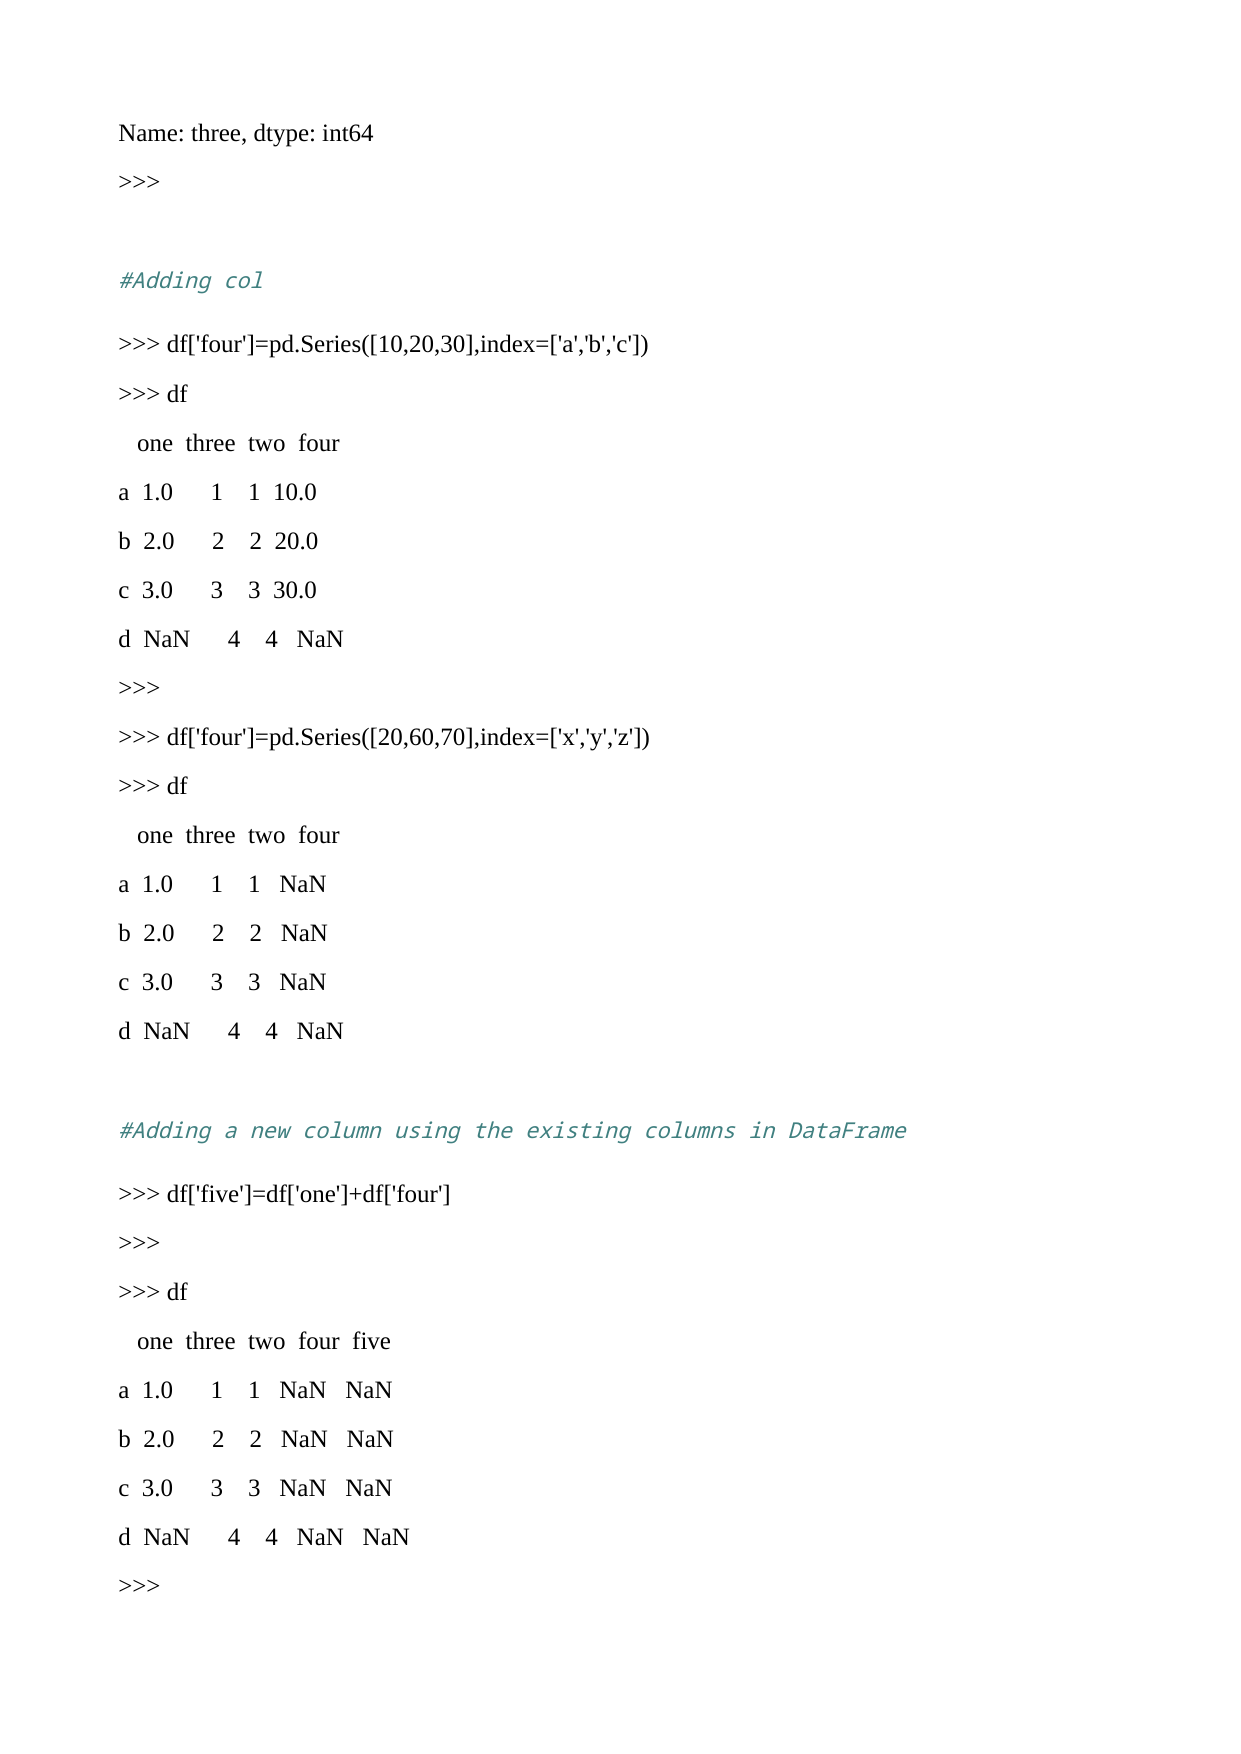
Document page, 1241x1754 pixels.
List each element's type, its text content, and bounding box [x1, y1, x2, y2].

text Name: three, dtype: int64 [118, 118, 1122, 147]
text b 2.0 2 2 NaN NaN [118, 1424, 1122, 1453]
text >>> [118, 167, 1122, 196]
text c 3.0 3 3 NaN [118, 967, 1122, 996]
text c 3.0 3 3 30.0 [118, 575, 1122, 604]
text >>> df [118, 771, 1122, 800]
text >>> df['four']=pd.Series([10,20,30],index=['a','b','c']) [118, 295, 1122, 358]
text a 1.0 1 1 NaN [118, 869, 1122, 898]
text >>> df['five']=df['one']+df['four'] [118, 1144, 1122, 1208]
text a 1.0 1 1 NaN NaN [118, 1375, 1122, 1404]
text b 2.0 2 2 NaN [118, 918, 1122, 947]
text one three two four [118, 428, 1122, 456]
text >>> df [118, 1277, 1122, 1306]
text d NaN 4 4 NaN NaN [118, 1522, 1122, 1551]
text one three two four [118, 820, 1122, 849]
text >>> [118, 1571, 1122, 1600]
text one three two four five [118, 1326, 1122, 1355]
text >>> [118, 673, 1122, 702]
text #Adding col [118, 265, 1122, 295]
text #Adding a new column using the existing columns in DataFrame [118, 1114, 1122, 1144]
text a 1.0 1 1 10.0 [118, 477, 1122, 506]
text c 3.0 3 3 NaN NaN [118, 1473, 1122, 1502]
text b 2.0 2 2 20.0 [118, 526, 1122, 554]
text >>> df['four']=pd.Series([20,60,70],index=['x','y','z']) [118, 722, 1122, 751]
text d NaN 4 4 NaN [118, 624, 1122, 653]
text >>> [118, 1228, 1122, 1257]
text d NaN 4 4 NaN [118, 1016, 1122, 1045]
text >>> df [118, 379, 1122, 407]
